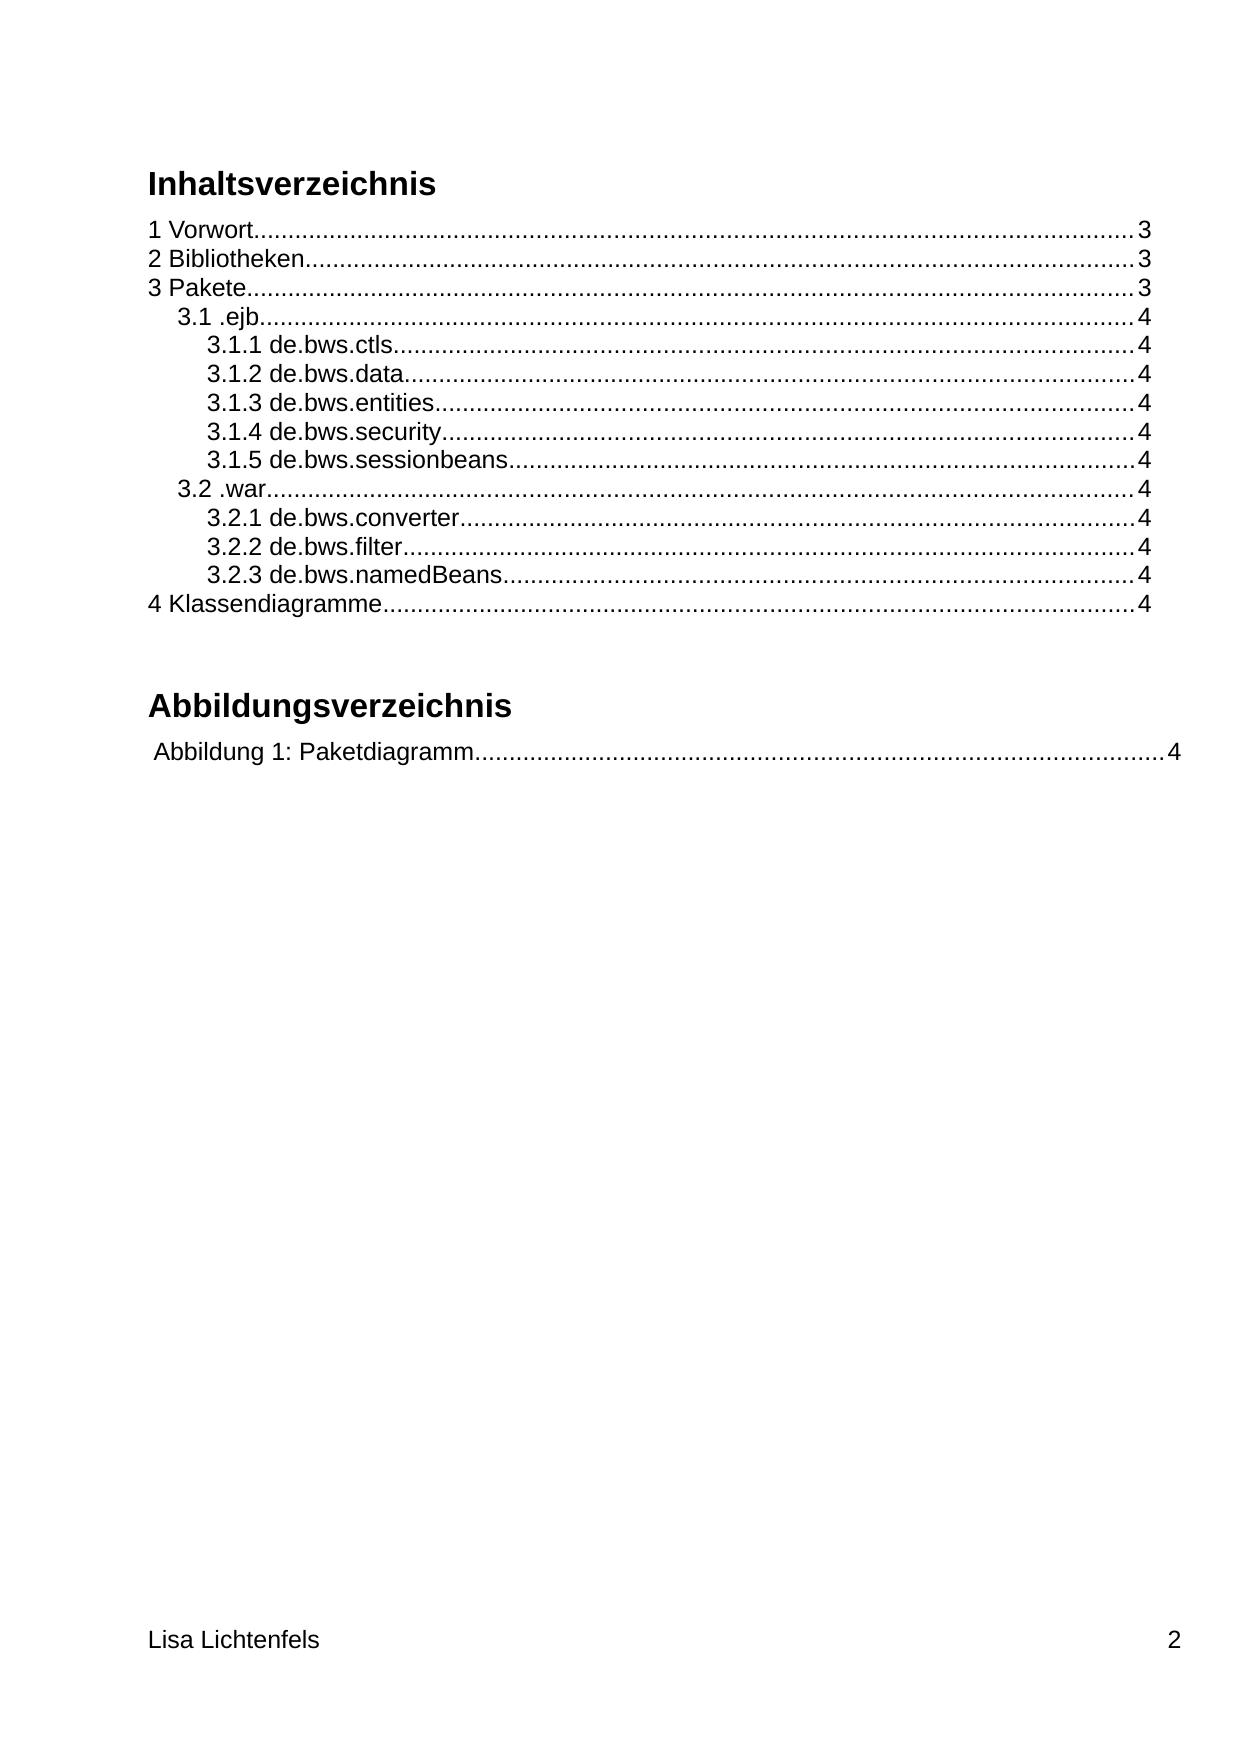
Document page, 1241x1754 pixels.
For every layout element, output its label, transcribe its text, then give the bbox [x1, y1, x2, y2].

text 3.1 .ejb 4 [177, 301, 1181, 330]
text 3.1.5 de.bws.sessionbeans 4 [207, 445, 1181, 474]
subtitle Abbildungsverzeichnis [148, 686, 1181, 724]
text 2 Bibliotheken 3 [148, 244, 1181, 273]
text 3.1.3 de.bws.entities 4 [207, 388, 1181, 416]
text 3.1.4 de.bws.security 4 [207, 416, 1181, 445]
text 3.2.3 de.bws.namedBeans 4 [207, 560, 1181, 589]
text 3.2.2 de.bws.filter 4 [207, 531, 1181, 560]
text 3.1.2 de.bws.data 4 [207, 359, 1181, 388]
text 3 Pakete 3 [148, 273, 1181, 301]
text 3.1.1 de.bws.ctls 4 [207, 330, 1181, 359]
text 1 Vorwort 3 [148, 215, 1181, 244]
text 4 Klassendiagramme 4 [148, 589, 1181, 618]
subtitle Inhaltsverzeichnis [148, 164, 1181, 203]
text 3.2 .war 4 [177, 474, 1181, 503]
text Abbildung 1: Paketdiagramm 4 [148, 737, 1181, 766]
text 3.2.1 de.bws.converter 4 [207, 503, 1181, 531]
